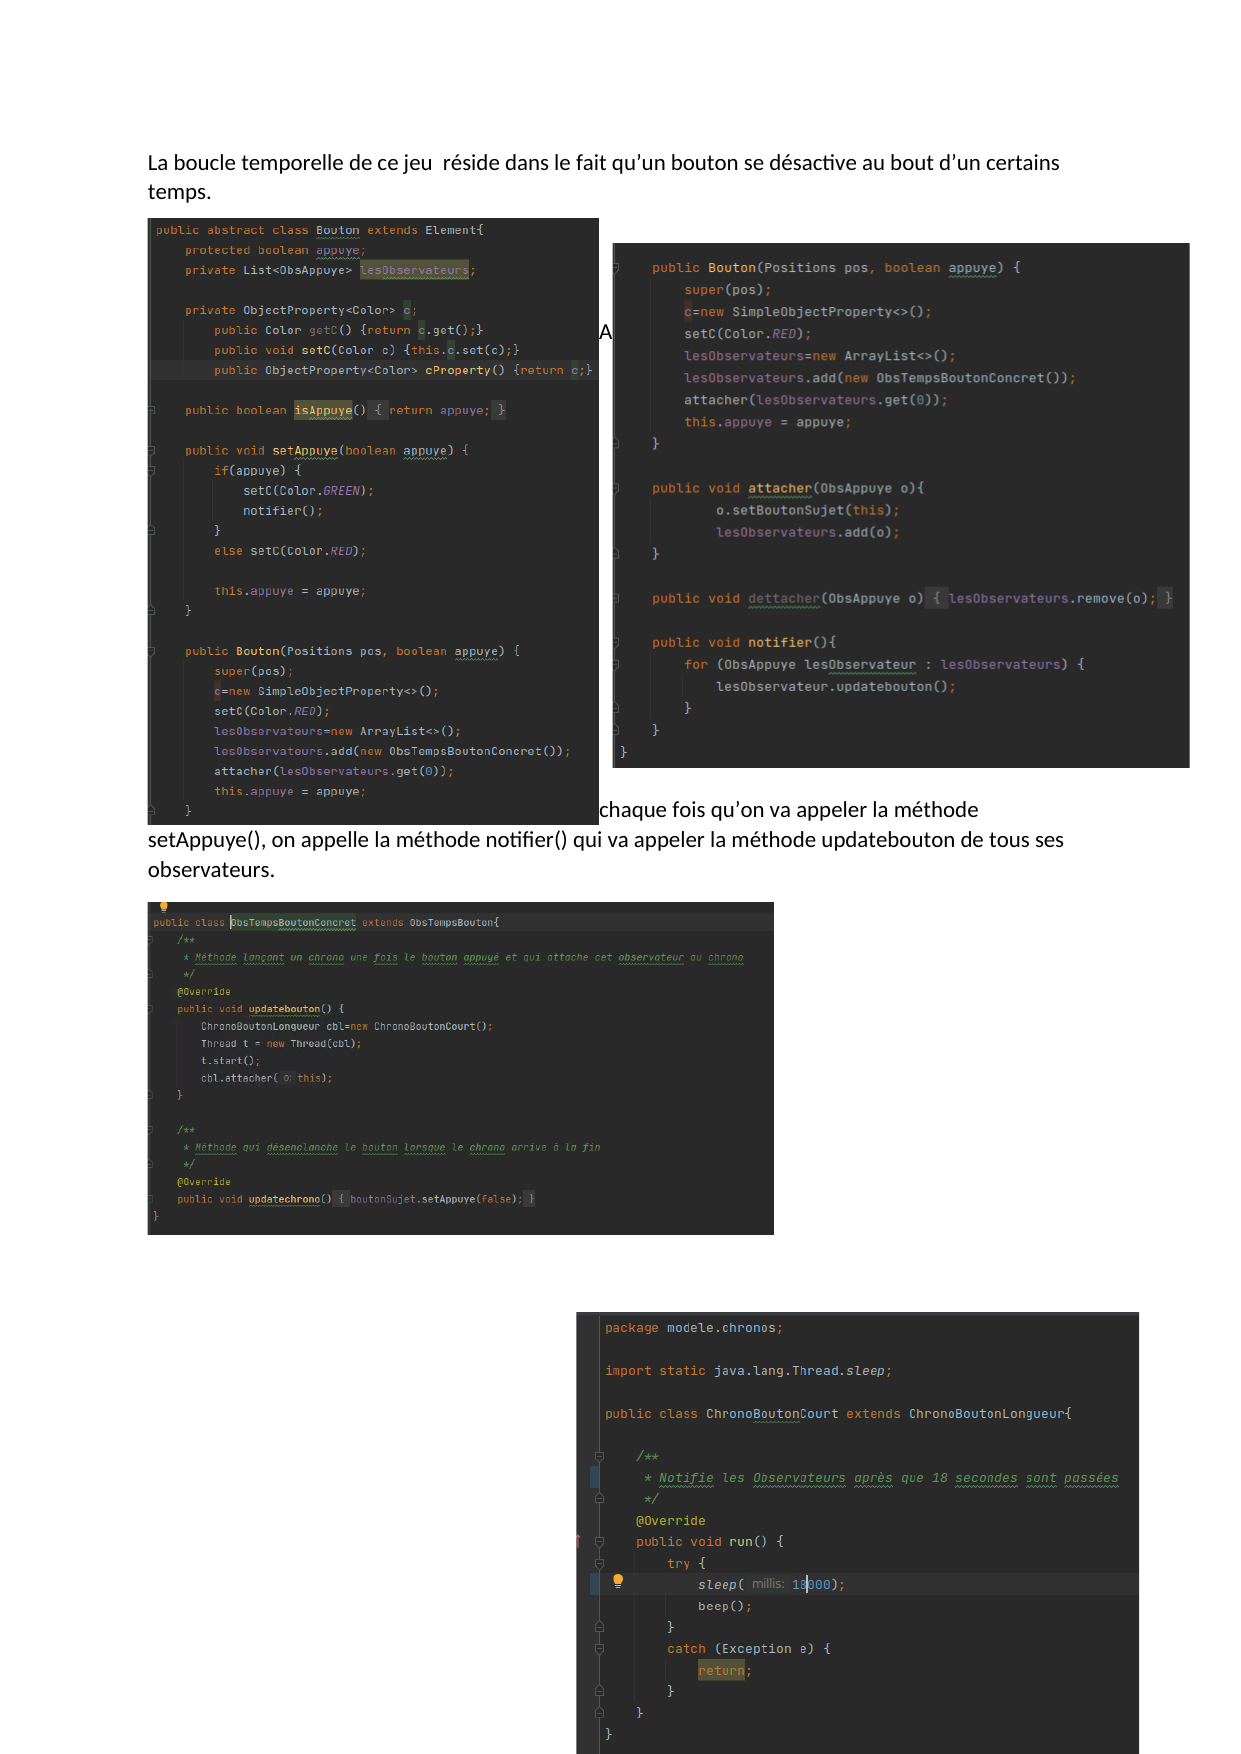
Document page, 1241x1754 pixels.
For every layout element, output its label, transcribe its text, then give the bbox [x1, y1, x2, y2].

text A chaque fois qu’on va appeler la méthode setAppuye(), on appelle la méthode notifier() qui va appeler la méthode updatebouton de tous ses observateurs. [148, 335, 1093, 883]
text La boucle temporelle de ce jeu réside dans le fait qu’un bouton se désactive au bout d’un certains temps. [148, 148, 1093, 206]
